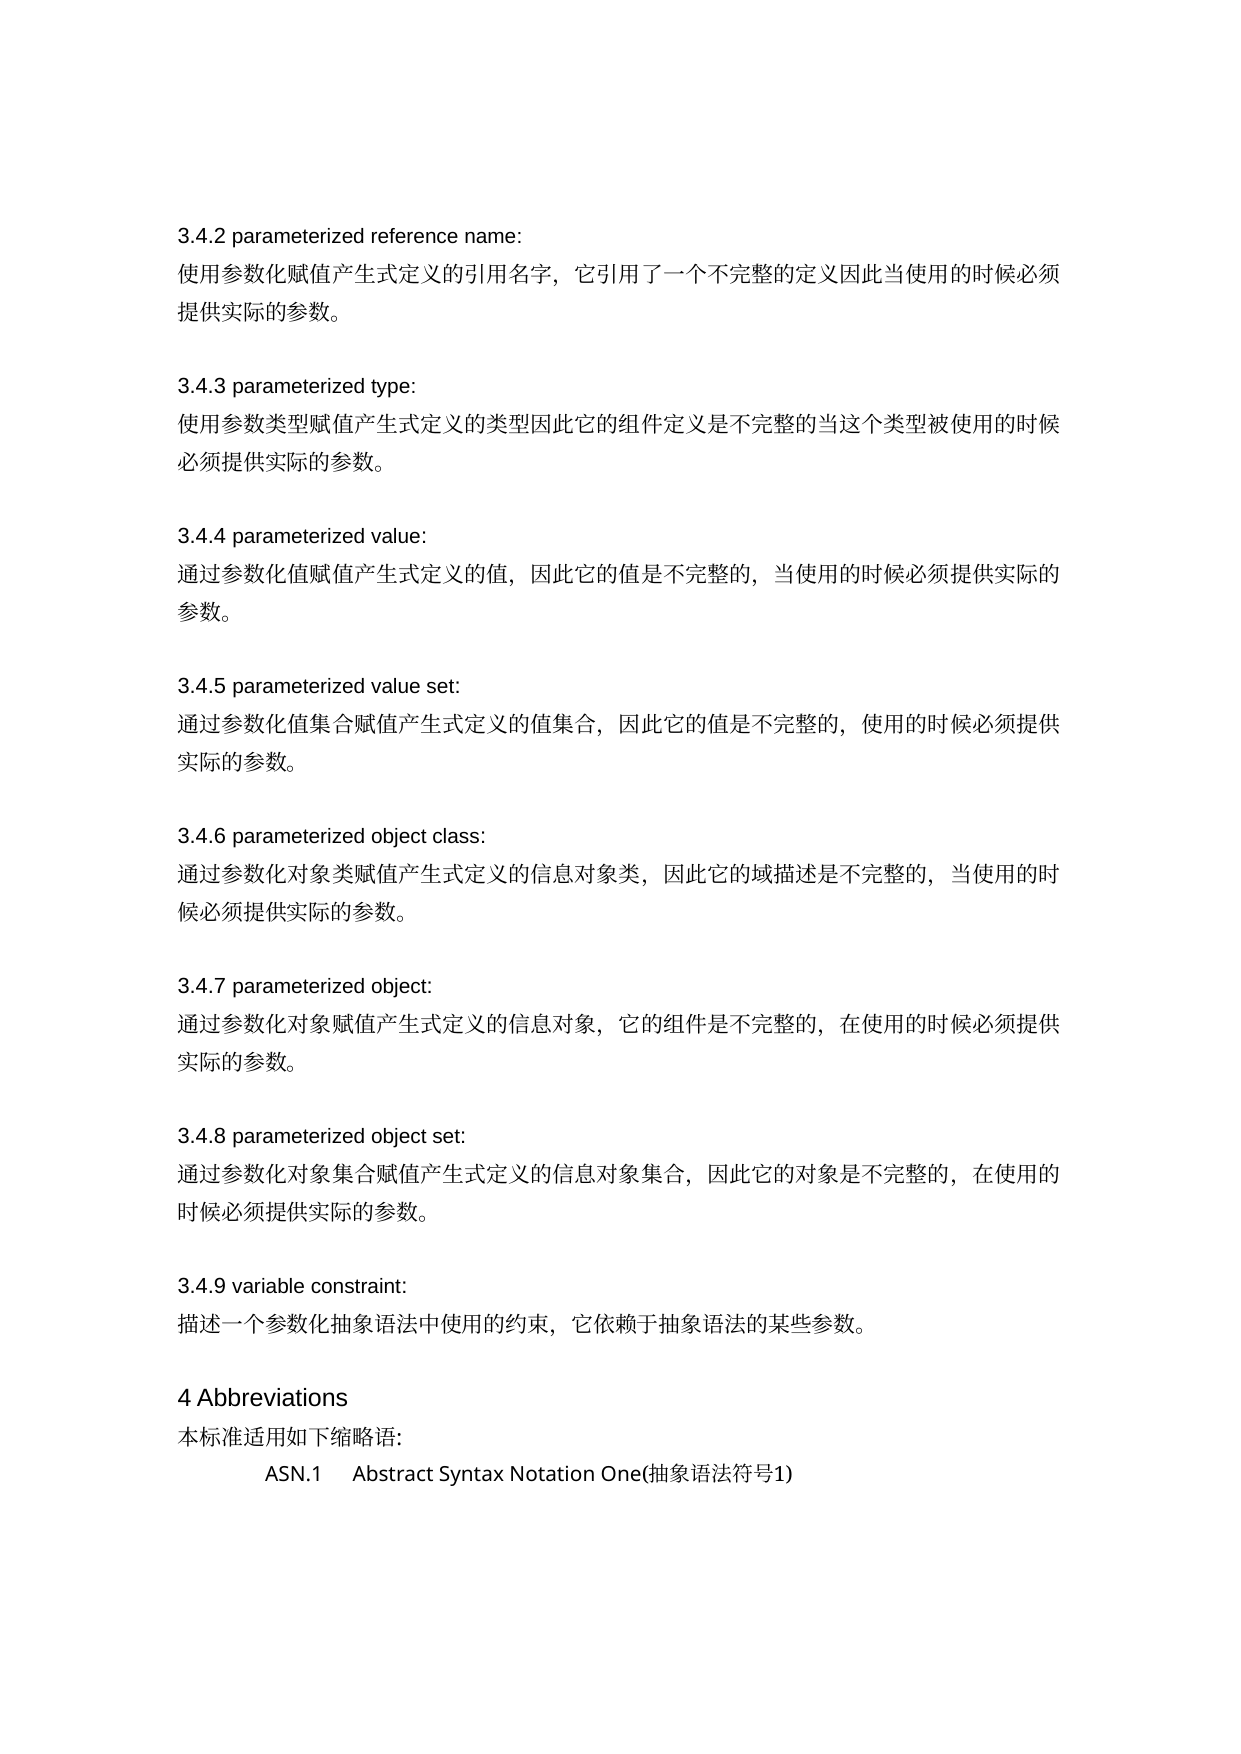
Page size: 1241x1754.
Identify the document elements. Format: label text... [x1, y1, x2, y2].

text ASN.1 Abstract Syntax Notation One(抽象语法符号1) [177, 1454, 1063, 1492]
text 描述一个参数化抽象语法中使用的约束，它依赖于抽象语法的某些参数。 [177, 1304, 1063, 1342]
text 本标准适用如下缩略语: [177, 1417, 1063, 1454]
subtitle 4 Abbreviations [177, 1379, 1063, 1417]
subtitle 3.4.2 parameterized reference name: [177, 217, 1063, 254]
text 使用参数类型赋值产生式定义的类型因此它的组件定义是不完整的当这个类型被使用的时候必须提供实际的参数。 [177, 404, 1063, 479]
text 通过参数化对象集合赋值产生式定义的信息对象集合，因此它的对象是不完整的，在使用的时候必须提供实际的参数。 [177, 1154, 1063, 1229]
subtitle 3.4.4 parameterized value: [177, 517, 1063, 554]
text 通过参数化对象赋值产生式定义的信息对象，它的组件是不完整的，在使用的时候必须提供实际的参数。 [177, 1004, 1063, 1079]
subtitle 3.4.3 parameterized type: [177, 367, 1063, 404]
text 通过参数化对象类赋值产生式定义的信息对象类，因此它的域描述是不完整的，当使用的时候必须提供实际的参数。 [177, 854, 1063, 929]
subtitle 3.4.9 variable constraint: [177, 1267, 1063, 1304]
subtitle 3.4.8 parameterized object set: [177, 1117, 1063, 1154]
text 使用参数化赋值产生式定义的引用名字，它引用了一个不完整的定义因此当使用的时候必须提供实际的参数。 [177, 254, 1063, 329]
text 通过参数化值集合赋值产生式定义的值集合，因此它的值是不完整的，使用的时候必须提供实际的参数。 [177, 704, 1063, 779]
text 通过参数化值赋值产生式定义的值，因此它的值是不完整的，当使用的时候必须提供实际的参数。 [177, 554, 1063, 629]
subtitle 3.4.7 parameterized object: [177, 967, 1063, 1004]
subtitle 3.4.5 parameterized value set: [177, 667, 1063, 704]
subtitle 3.4.6 parameterized object class: [177, 817, 1063, 854]
